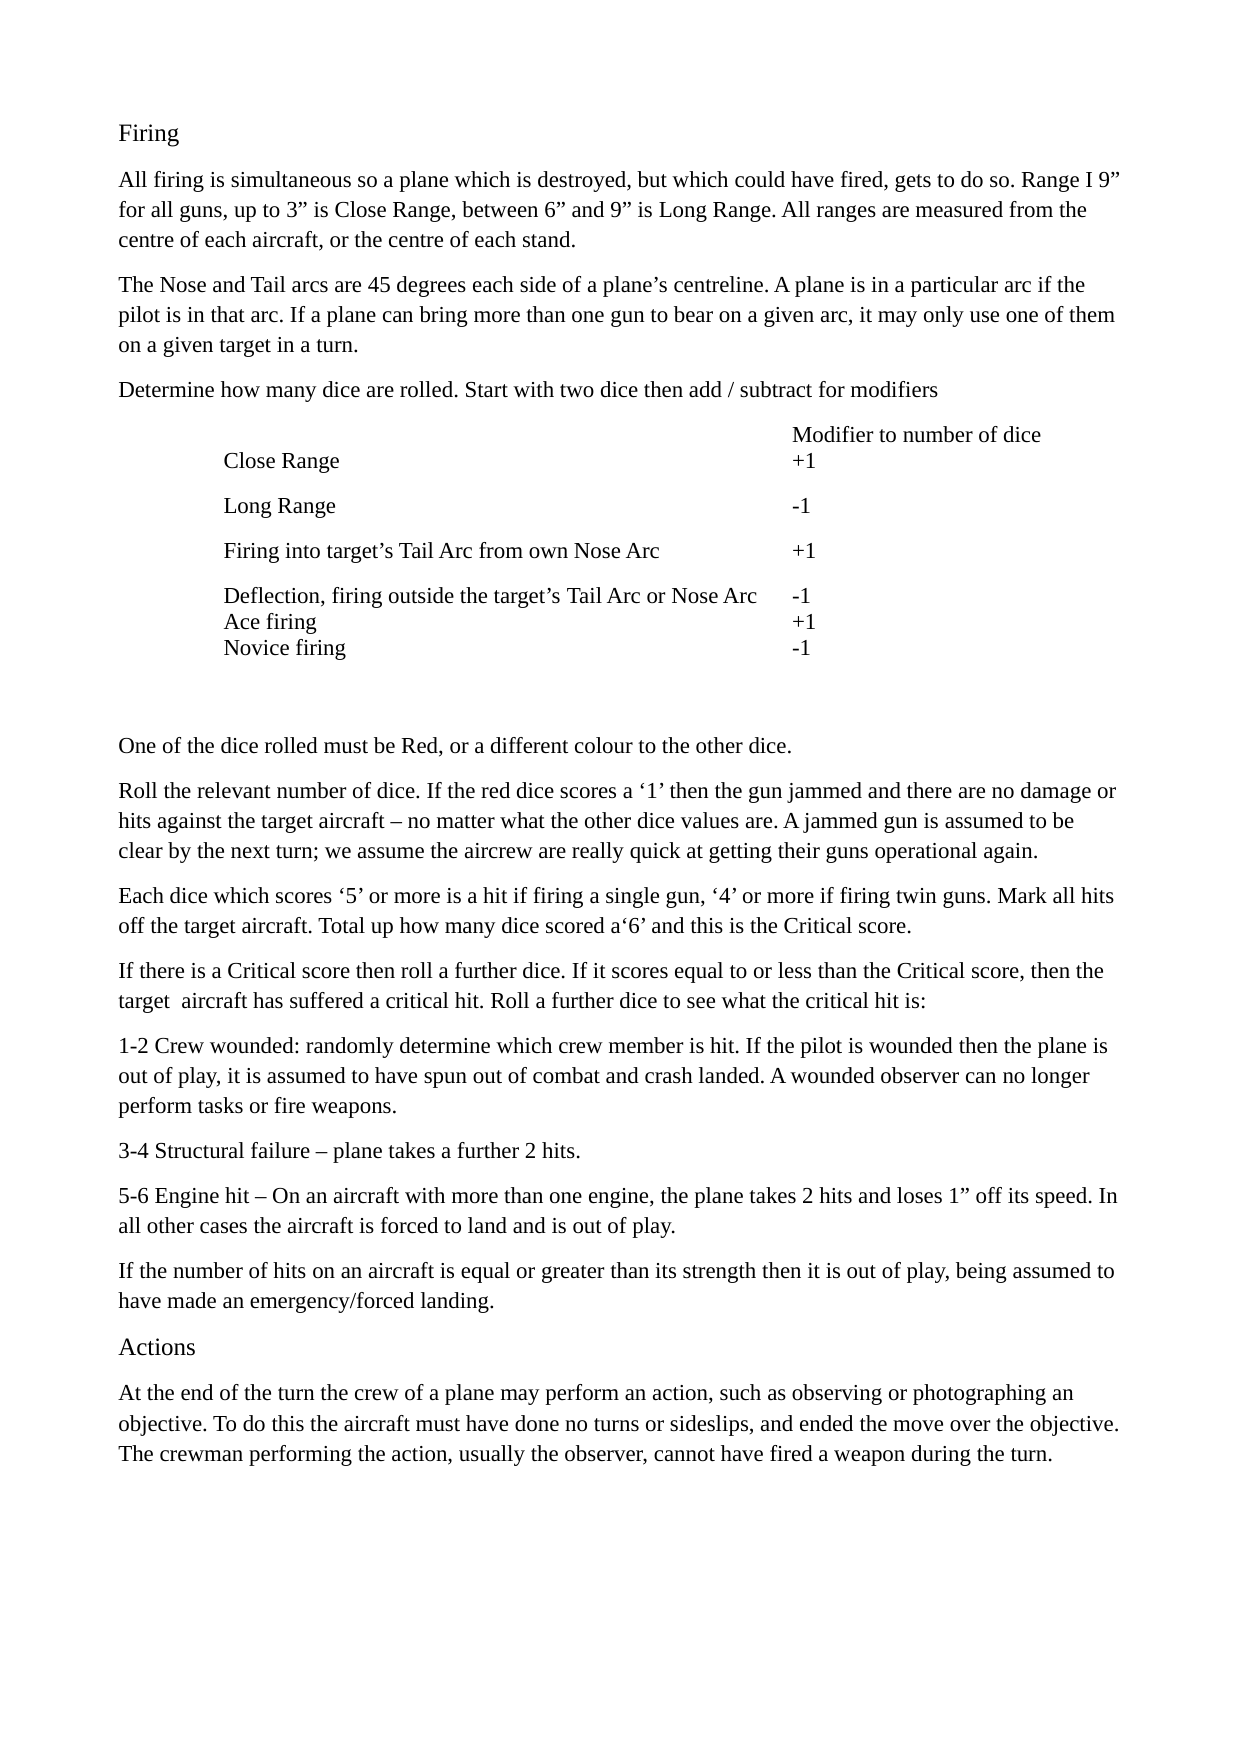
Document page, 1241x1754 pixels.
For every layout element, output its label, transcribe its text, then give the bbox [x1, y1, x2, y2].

table_cell -1 [792, 582, 1051, 608]
text 3-4 Structural failure – plane takes a further 2 hits. [118, 1137, 1122, 1163]
text 1-2 Crew wounded: randomly determine which crew member is hit. If the pilot is wounded then the plane is out of play, it is assumed to have spun out of combat and crash landed. A wounded observer can no longer perform tasks or fire weapons. [118, 1032, 1122, 1119]
table_cell -1 [792, 492, 1051, 537]
text Roll the relevant number of dice. If the red dice scores a ‘1’ then the gun jammed and there are no damage or hits against the target aircraft – no matter what the other dice values are. A jammed gun is assumed to be clear by the next turn; we assume the aircrew are really quick at getting their guns operational again. [118, 777, 1122, 863]
table_cell +1 [792, 447, 1051, 492]
table_cell +1 [792, 537, 1051, 582]
table_cell Firing into target’s Tail Arc from own Nose Arc [223, 537, 792, 582]
text 5-6 Engine hit – On an aircraft with more than one engine, the plane takes 2 hits and loses 1” off its speed. In all other cases the aircraft is forced to land and is out of play. [118, 1182, 1122, 1238]
text All firing is simultaneous so a plane which is destroyed, but which could have fired, gets to do so. Range I 9” for all guns, up to 3” is Close Range, between 6” and 9” is Long Range. All ranges are measured from the centre of each aircraft, or the centre of each stand. [118, 166, 1122, 252]
table_cell Ace firing [223, 608, 792, 634]
text Actions [118, 1332, 1122, 1361]
table_header [223, 421, 792, 447]
table_cell Deflection, firing outside the target’s Tail Arc or Nose Arc [223, 582, 792, 608]
text Firing [118, 118, 1122, 147]
text If there is a Critical score then roll a further dice. If it scores equal to or less than the Critical score, then the target aircraft has suffered a critical hit. Roll a further dice to see what the critical hit is: [118, 957, 1122, 1013]
table_cell Novice firing [223, 634, 792, 661]
text At the end of the turn the crew of a plane may perform an action, such as observing or photographing an objective. To do this the aircraft must have done no turns or sideslips, and ended the move over the objective. The crewman performing the action, usually the observer, cannot have fired a weapon during the turn. [118, 1379, 1122, 1466]
table_cell [792, 661, 1051, 687]
table_cell Long Range [223, 492, 792, 537]
table_header Modifier to number of dice [792, 421, 1051, 447]
text Determine how many dice are rolled. Start with two dice then add / subtract for modifiers [118, 376, 1122, 402]
text Each dice which scores ‘5’ or more is a hit if firing a single gun, ‘4’ or more if firing twin guns. Mark all hits off the target aircraft. Total up how many dice scored a‘6’ and this is the Critical score. [118, 882, 1122, 938]
text The Nose and Tail arcs are 45 degrees each side of a plane’s centreline. A plane is in a particular arc if the pilot is in that arc. If a plane can bring more than one gun to bear on a given arc, it may only use one of them on a given target in a turn. [118, 271, 1122, 358]
table_cell +1 [792, 608, 1051, 634]
table_cell -1 [792, 634, 1051, 661]
text One of the dice rolled must be Red, or a different colour to the other dice. [118, 732, 1122, 758]
table_cell Close Range [223, 447, 792, 492]
text If the number of hits on an aircraft is equal or greater than its strength then it is out of play, being assumed to have made an emergency/forced landing. [118, 1257, 1122, 1313]
table_cell [223, 661, 792, 687]
